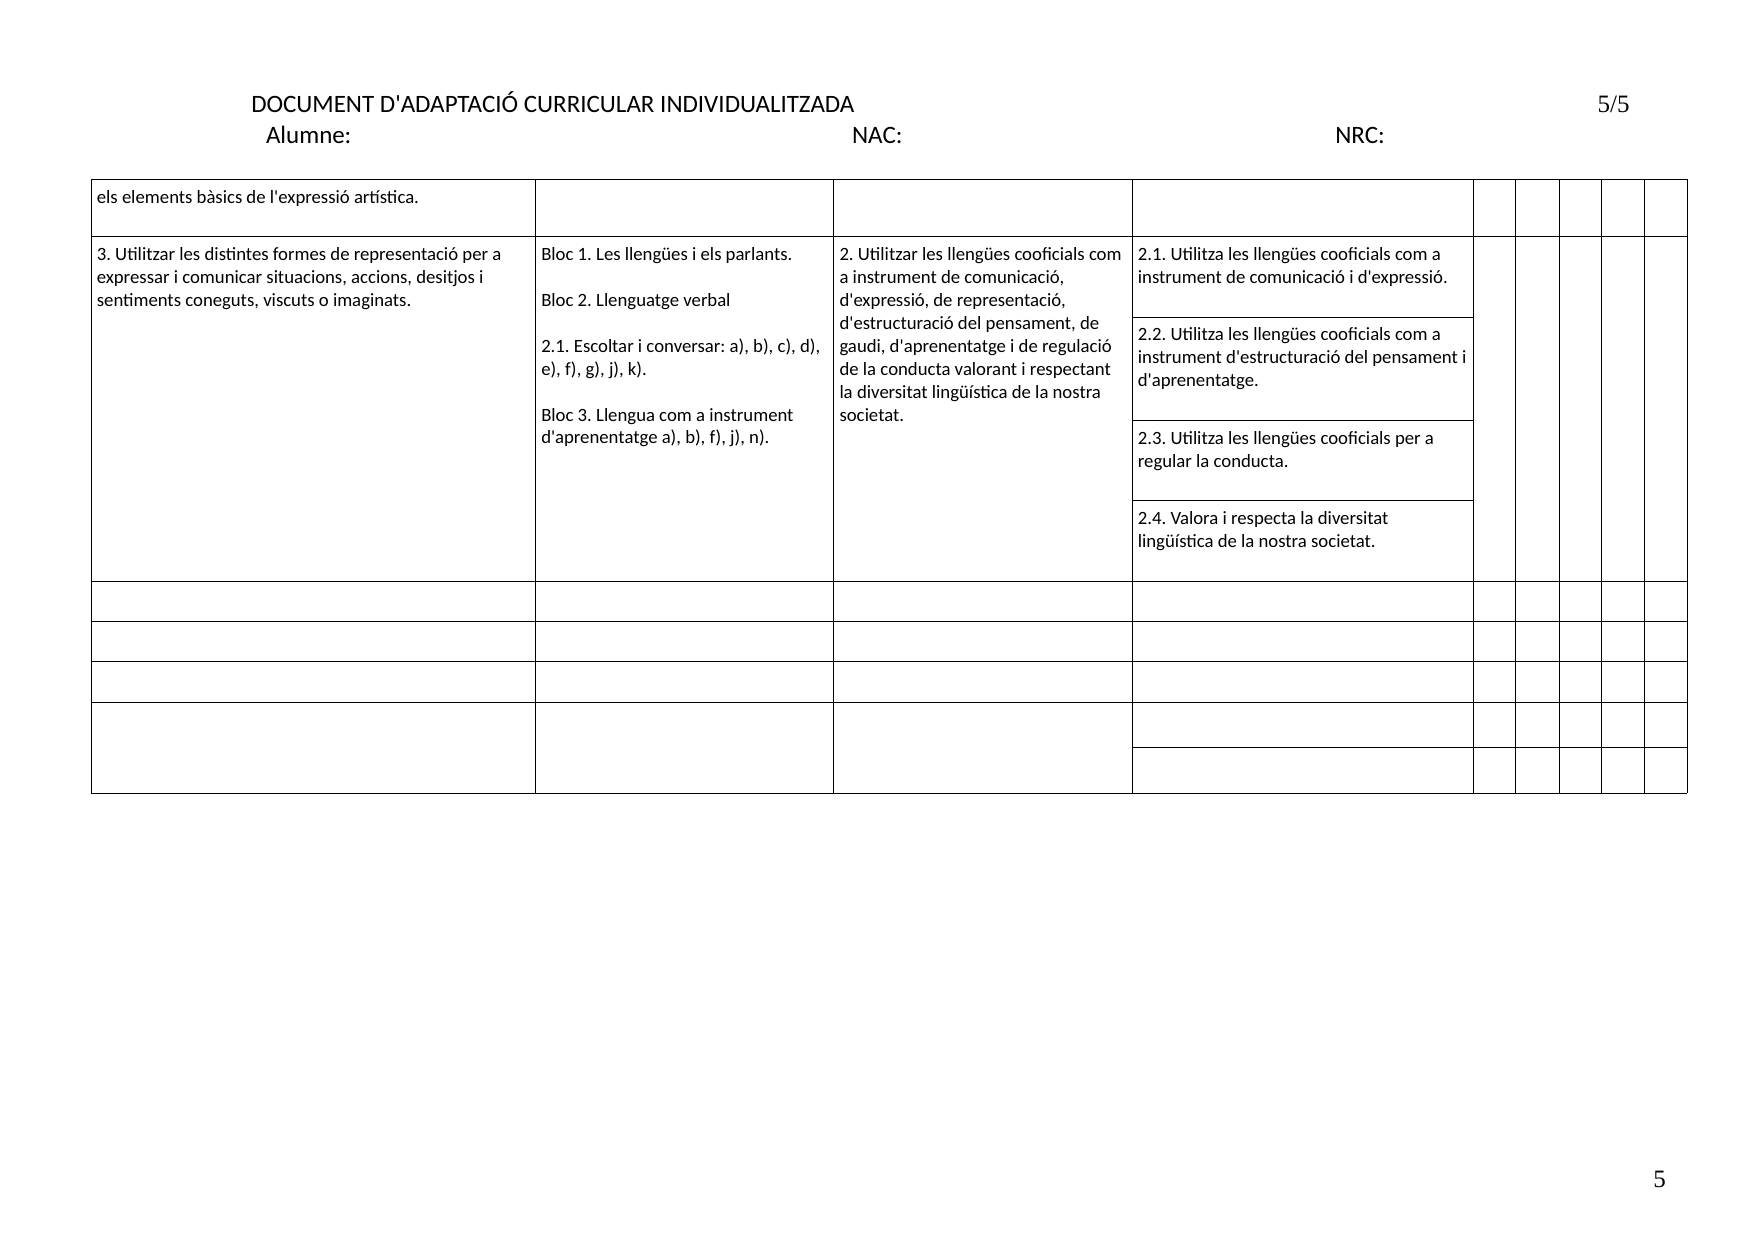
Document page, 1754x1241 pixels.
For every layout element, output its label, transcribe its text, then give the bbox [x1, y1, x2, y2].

table_cell [1645, 237, 1687, 581]
table_cell [1645, 748, 1687, 793]
table_cell [834, 582, 1132, 621]
table_cell [1560, 582, 1601, 621]
table_cell 2. Utilitzar les llengües cooficials com a instrument de comunicació, d'expressió, de representació, d'estructuració del pensament, de gaudi, d'aprenentatge i de regulació de la conducta valorant i respectant la diversitat lingüística de la nostra societat. [834, 237, 1132, 581]
table_cell [1602, 748, 1644, 793]
table_cell [1645, 703, 1687, 747]
table_cell [1602, 662, 1644, 702]
table_cell [1560, 180, 1601, 236]
table_cell 2.3. Utilitza les llengües cooficials per a regular la conducta. [1133, 421, 1473, 500]
table_cell 3. Utilitzar les distintes formes de representació per a expressar i comunicar situacions, accions, desitjos i sentiments coneguts, viscuts o imaginats. [92, 237, 535, 581]
table_cell [1602, 180, 1644, 236]
table_cell [1602, 703, 1644, 747]
table_cell [1133, 180, 1473, 236]
table_cell [1474, 748, 1515, 793]
table_cell [1133, 622, 1473, 661]
table_cell [1602, 582, 1644, 621]
table_cell [834, 703, 1132, 793]
table_cell [1474, 180, 1515, 236]
table_cell [1516, 180, 1559, 236]
table_cell [1474, 703, 1515, 747]
table_cell [1133, 748, 1473, 793]
table_cell [1474, 237, 1515, 581]
table_cell [1474, 582, 1515, 621]
table_cell [1560, 662, 1601, 702]
table_cell [834, 662, 1132, 702]
table_cell [1516, 662, 1559, 702]
table_cell [1560, 622, 1601, 661]
table_cell [834, 180, 1132, 236]
table_cell [536, 180, 833, 236]
table_cell 2.2. Utilitza les llengües cooficials com a instrument d'estructuració del pensament i d'aprenentatge. [1133, 318, 1473, 420]
table_cell Bloc 1. Les llengües i els parlants. Bloc 2. Llenguatge verbal 2.1. Escoltar i conversar: a), b), c), d), e), f), g), j), k). Bloc 3. Llengua com a instrument d'aprenentatge a), b), f), j), n). [536, 237, 833, 581]
table_cell [1516, 622, 1559, 661]
table_cell [1516, 748, 1559, 793]
table_cell [1560, 748, 1601, 793]
table_cell [1133, 582, 1473, 621]
table_cell [1133, 703, 1473, 747]
table_cell [1516, 703, 1559, 747]
table_cell [1645, 180, 1687, 236]
table_cell [92, 662, 535, 702]
table_cell [92, 582, 535, 621]
table_cell [92, 622, 535, 661]
table_cell [536, 622, 833, 661]
table_cell [1645, 582, 1687, 621]
table_cell [1474, 622, 1515, 661]
table_cell [1645, 662, 1687, 702]
table_cell [1133, 662, 1473, 702]
table_cell [1645, 622, 1687, 661]
table_cell [1474, 662, 1515, 702]
table_cell [1560, 703, 1601, 747]
table_cell els elements bàsics de l'expressió artística. [92, 180, 535, 236]
table_cell [1516, 582, 1559, 621]
table_cell [1516, 237, 1559, 581]
table_cell [92, 703, 535, 793]
table_cell [834, 622, 1132, 661]
table_cell [536, 662, 833, 702]
table_cell 2.4. Valora i respecta la diversitat lingüística de la nostra societat. [1133, 501, 1473, 581]
table_cell [536, 703, 833, 793]
table_cell [1602, 237, 1644, 581]
table_cell [1602, 622, 1644, 661]
table_cell [536, 582, 833, 621]
table_cell [1560, 237, 1601, 581]
table_cell 2.1. Utilitza les llengües cooficials com a instrument de comunicació i d'expressió. [1133, 237, 1473, 317]
